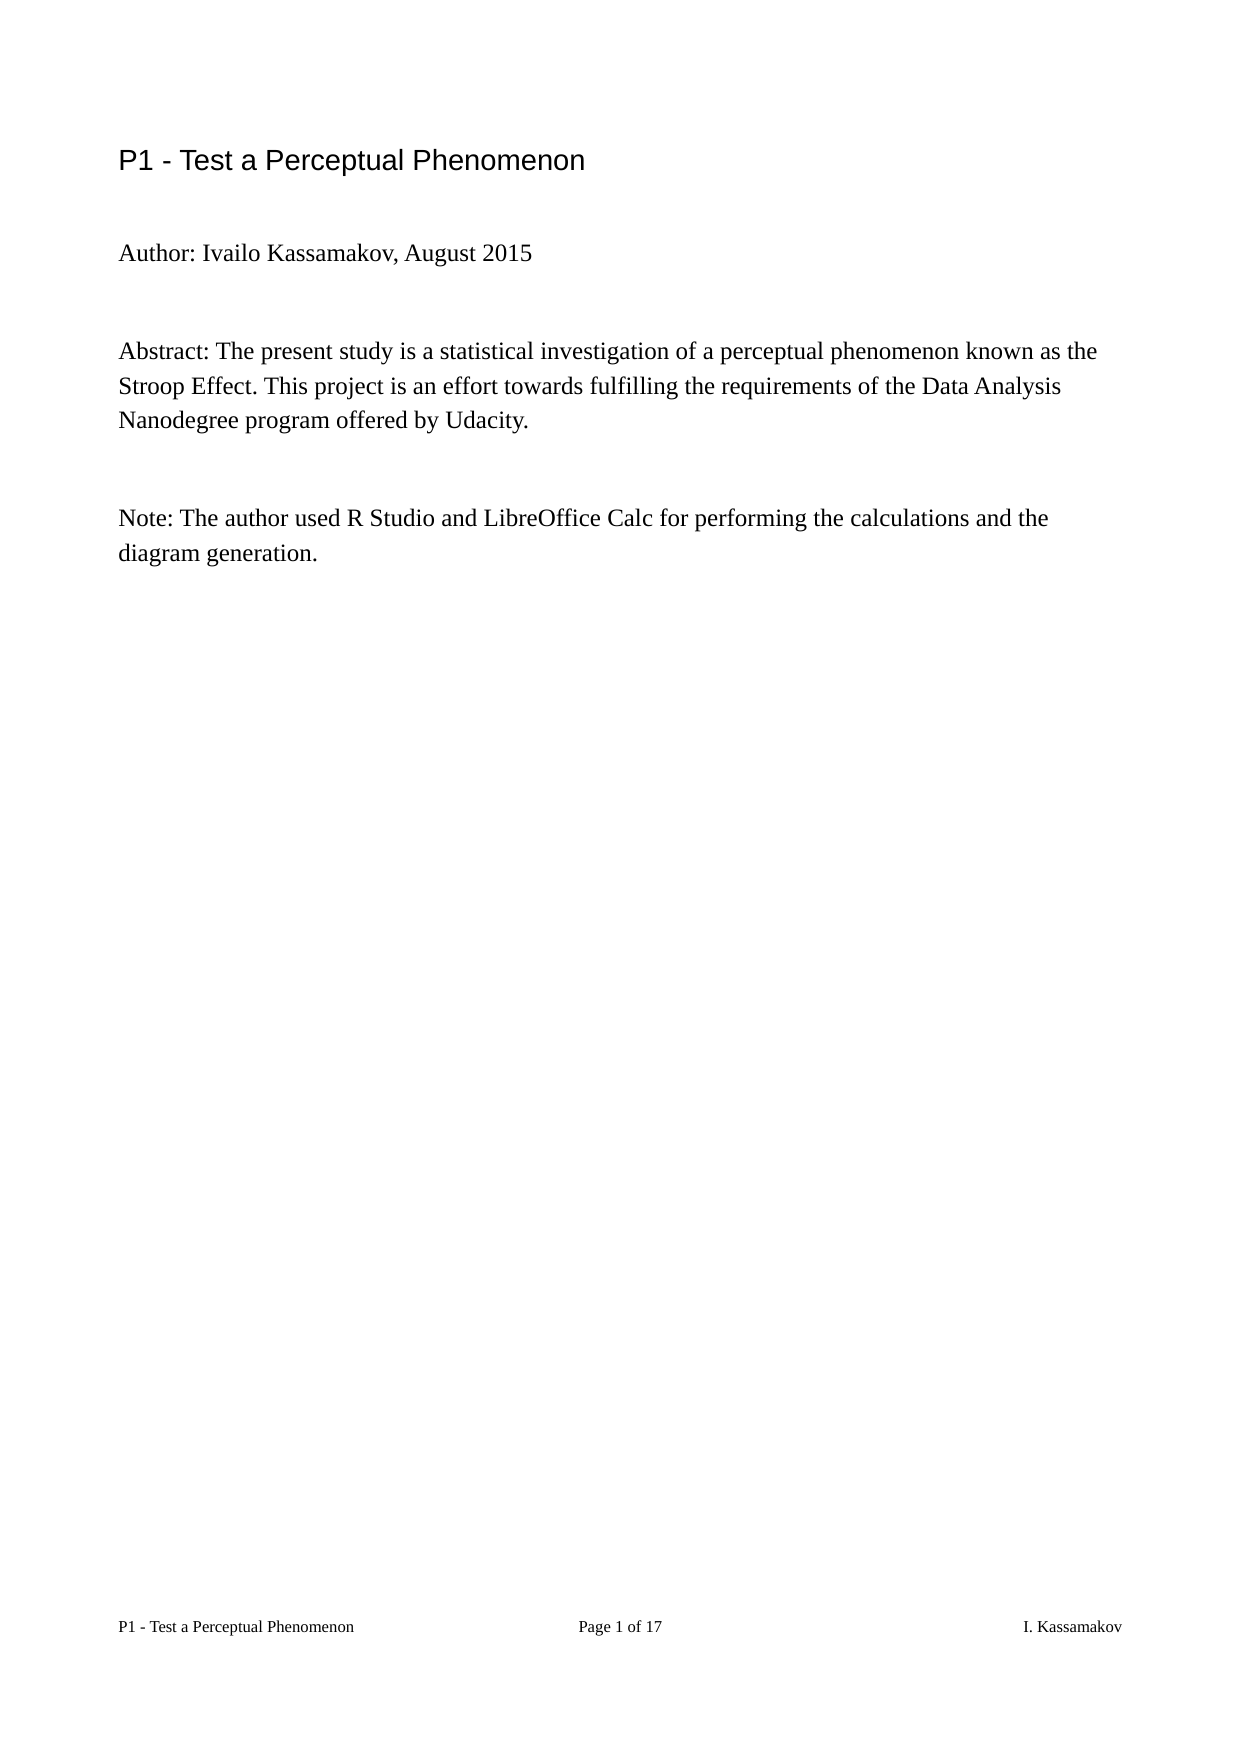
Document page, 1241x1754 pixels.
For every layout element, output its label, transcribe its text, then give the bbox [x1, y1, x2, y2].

text Author: Ivailo Kassamakov, August 2015 [118, 238, 1122, 267]
text Abstract: The present study is a statistical investigation of a perceptual phenomenon known as the Stroop Effect. This project is an effort towards fulfilling the requirements of the Data Analysis Nanodegree program offered by Udacity. [118, 336, 1122, 434]
text Note: The author used R Studio and LibreOffice Calc for performing the calculations and the diagram generation. [118, 503, 1122, 567]
subtitle P1 - Test a Perceptual Phenomenon [118, 143, 1122, 177]
